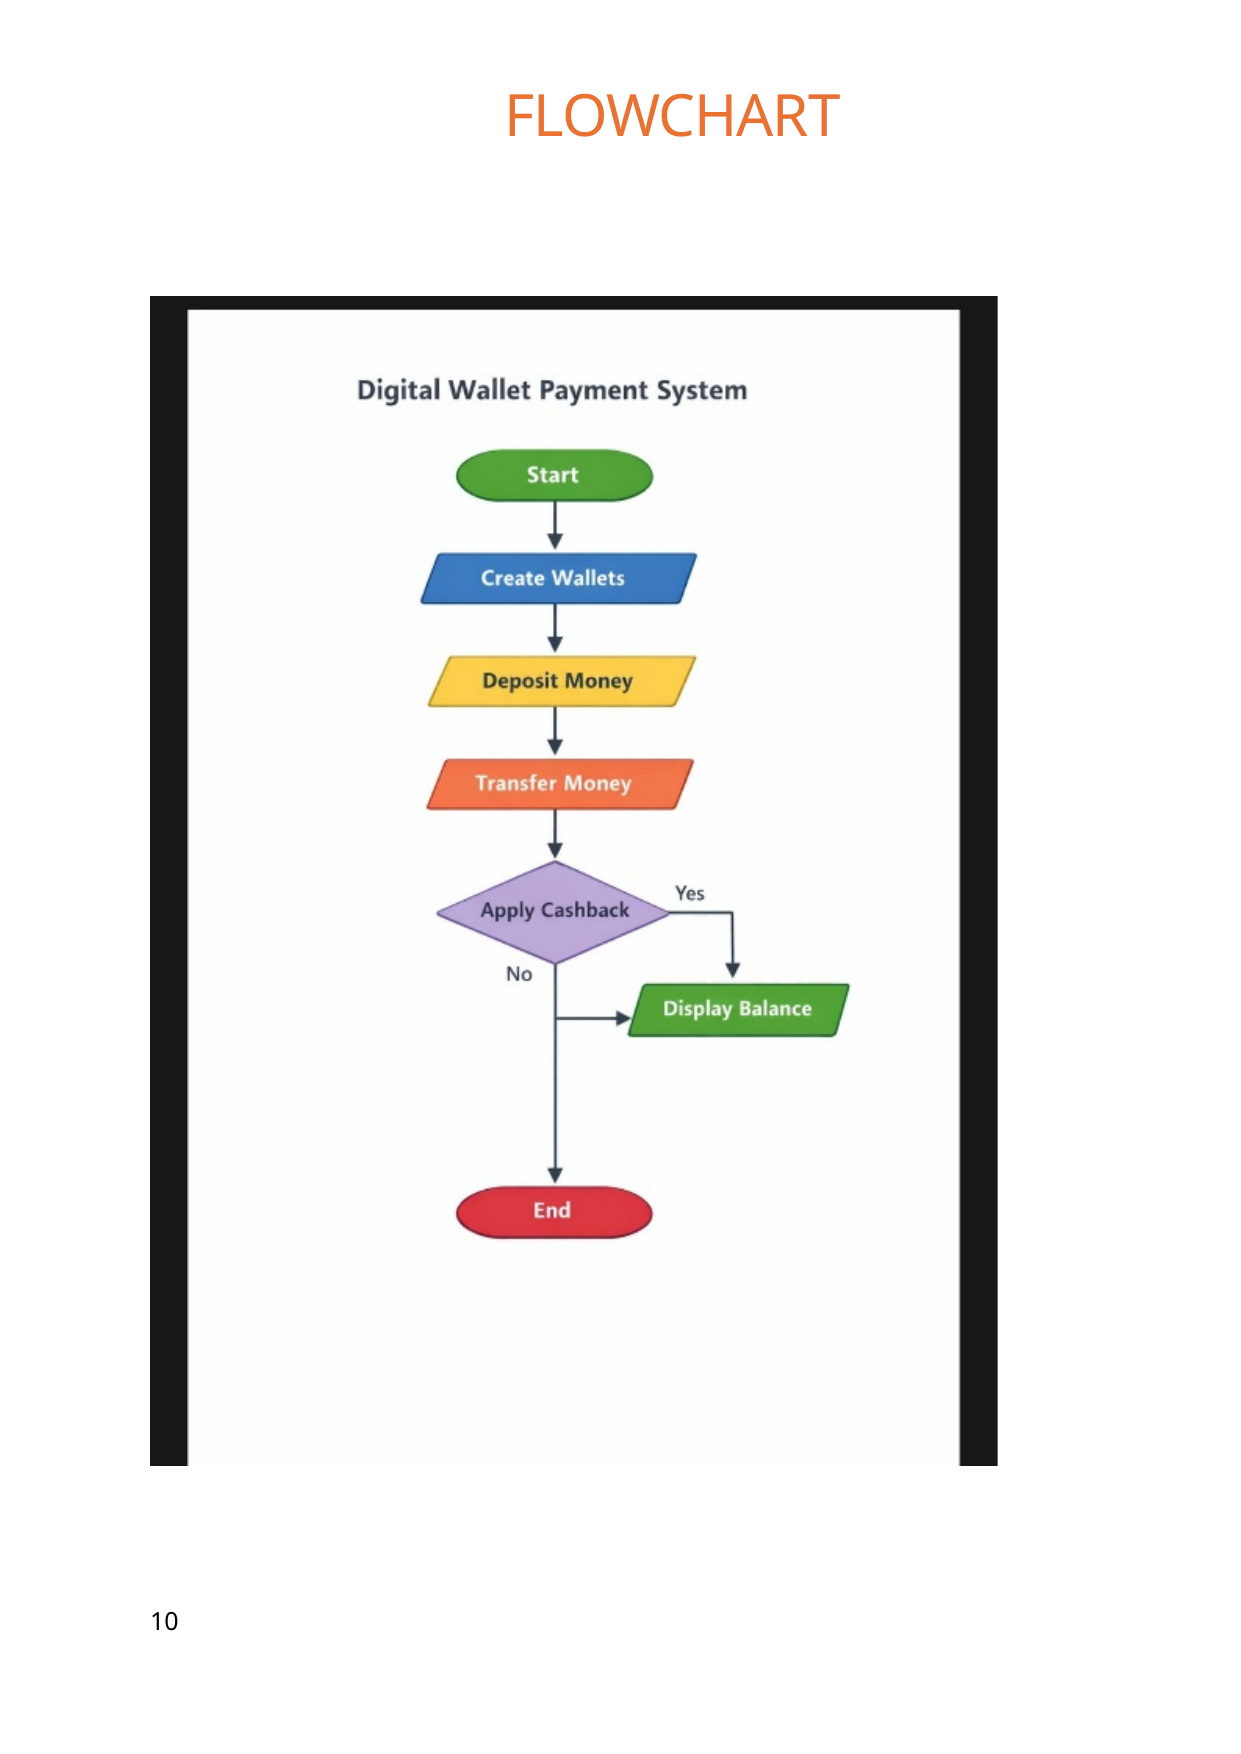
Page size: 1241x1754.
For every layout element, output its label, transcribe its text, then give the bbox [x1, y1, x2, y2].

title FLOWCHART [150, 74, 1090, 153]
